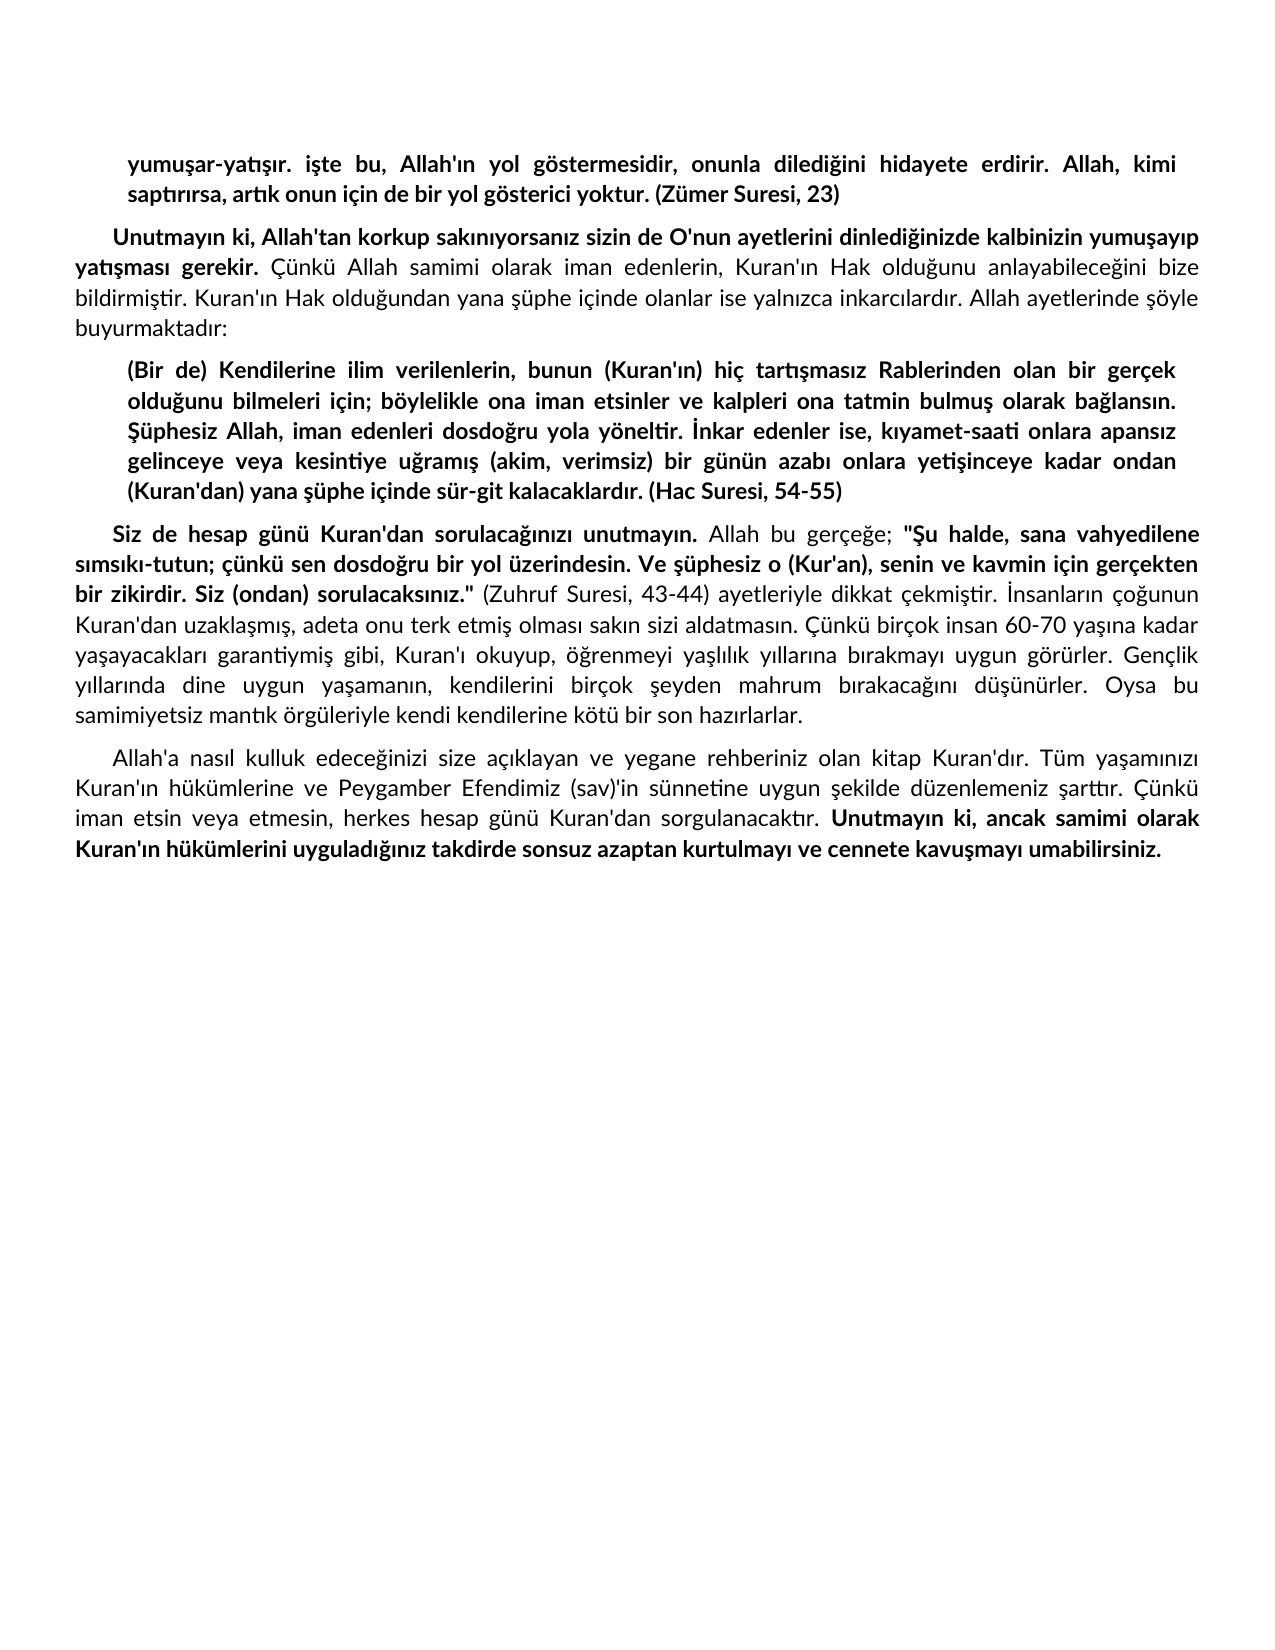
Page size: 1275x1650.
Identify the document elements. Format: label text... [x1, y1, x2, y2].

text yumuşar-yatışır. işte bu, Allah'ın yol göstermesidir, onunla dilediğini hidayete erdirir. Allah, kimi saptırırsa, artık onun için de bir yol gösterici yoktur. (Zümer Suresi, 23) [127, 150, 1177, 208]
text Allah'a nasıl kulluk edeceğinizi size açıklayan ve yegane rehberiniz olan kitap Kuran'dır. Tüm yaşamınızı Kuran'ın hükümlerine ve Peygamber Efendimiz (sav)'in sünnetine uygun şekilde düzenlemeniz şarttır. Çünkü iman etsin veya etmesin, herkes hesap günü Kuran'dan sorgulanacaktır. Unutmayın ki, ancak samimi olarak Kuran'ın hükümlerini uyguladığınız takdirde sonsuz azaptan kurtulmayı ve cennete kavuşmayı umabilirsiniz. [75, 744, 1200, 862]
text (Bir de) Kendilerine ilim verilenlerin, bunun (Kuran'ın) hiç tartışmasız Rablerinden olan bir gerçek olduğunu bilmeleri için; böylelikle ona iman etsinler ve kalpleri ona tatmin bulmuş olarak bağlansın. Şüphesiz Allah, iman edenleri dosdoğru yola yöneltir. İnkar edenler ise, kıyamet-saati onlara apansız gelinceye veya kesintiye uğramış (akim, verimsiz) bir günün azabı onlara yetişinceye kadar ondan (Kuran'dan) yana şüphe içinde sür-git kalacaklardır. (Hac Suresi, 54-55) [127, 356, 1177, 504]
text Siz de hesap günü Kuran'dan sorulacağınızı unutmayın. Allah bu gerçeğe; "Şu halde, sana vahyedilene sımsıkı-tutun; çünkü sen dosdoğru bir yol üzerindesin. Ve şüphesiz o (Kur'an), senin ve kavmin için gerçekten bir zikirdir. Siz (ondan) sorulacaksınız." (Zuhruf Suresi, 43-44) ayetleriyle dikkat çekmiştir. İnsanların çoğunun Kuran'dan uzaklaşmış, adeta onu terk etmiş olması sakın sizi aldatmasın. Çünkü birçok insan 60-70 yaşına kadar yaşayacakları garantiymiş gibi, Kuran'ı okuyup, öğrenmeyi yaşlılık yıllarına bırakmayı uygun görürler. Gençlik yıllarında dine uygun yaşamanın, kendilerini birçok şeyden mahrum bırakacağını düşünürler. Oysa bu samimiyetsiz mantık örgüleriyle kendi kendilerine kötü bir son hazırlarlar. [75, 520, 1200, 728]
text Unutmayın ki, Allah'tan korkup sakınıyorsanız sizin de O'nun ayetlerini dinlediğinizde kalbinizin yumuşayıp yatışması gerekir. Çünkü Allah samimi olarak iman edenlerin, Kuran'ın Hak olduğunu anlayabileceğini bize bildirmiştir. Kuran'ın Hak olduğundan yana şüphe içinde olanlar ise yalnızca inkarcılardır. Allah ayetlerinde şöyle buyurmaktadır: [75, 223, 1200, 341]
